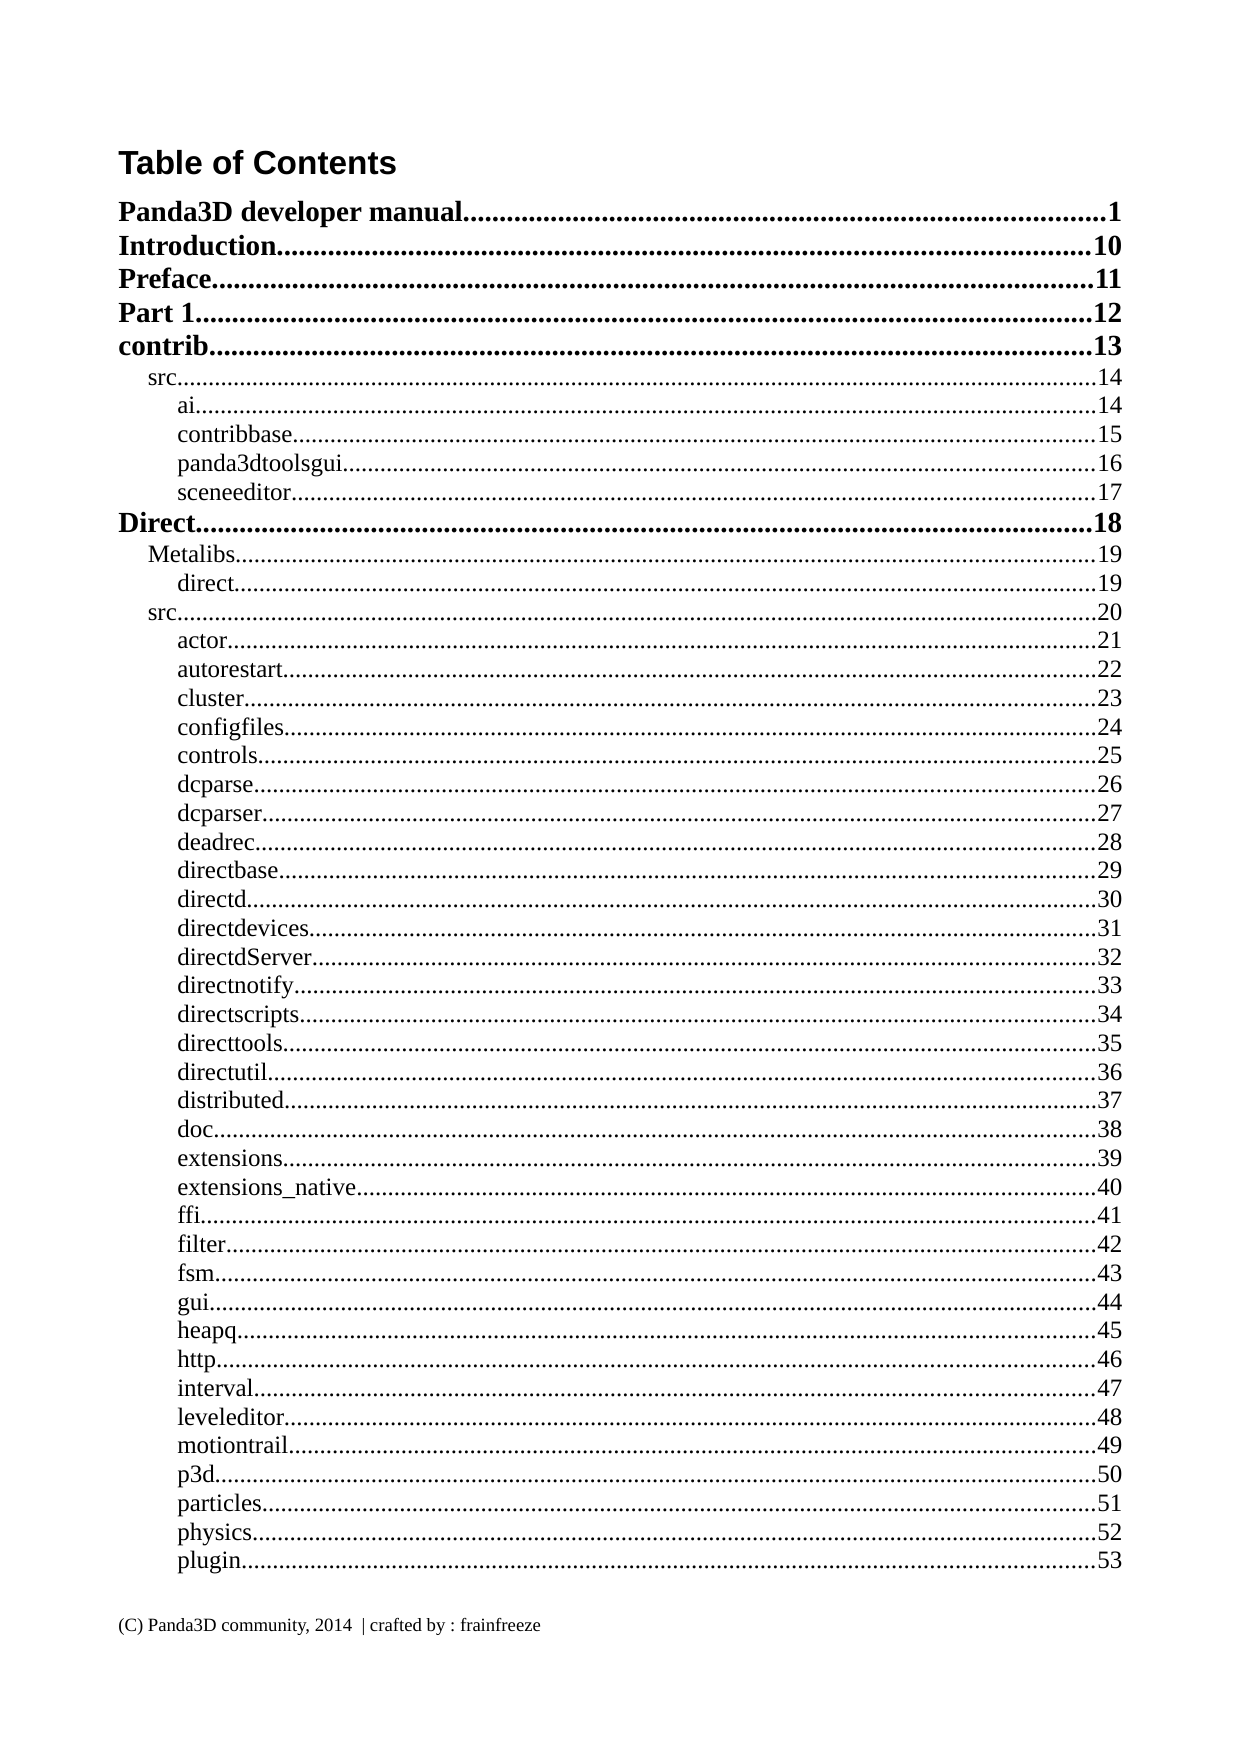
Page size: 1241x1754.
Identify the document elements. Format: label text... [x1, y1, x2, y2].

text directtools 35 [177, 1028, 1122, 1057]
text sceneeditor 17 [177, 477, 1122, 506]
text fsm 43 [177, 1258, 1122, 1287]
text extensions 39 [177, 1143, 1122, 1172]
text doc 38 [177, 1114, 1122, 1143]
text interval 47 [177, 1373, 1122, 1402]
subtitle Table of Contents [118, 143, 1122, 182]
text Part 1 12 [118, 295, 1122, 328]
text heapq 45 [177, 1315, 1122, 1344]
text Metalibs 19 [148, 539, 1122, 568]
text autorestart 22 [177, 654, 1122, 683]
text dcparse 26 [177, 769, 1122, 798]
text Preface 11 [118, 261, 1122, 295]
text directbase 29 [177, 855, 1122, 884]
text directd 30 [177, 884, 1122, 913]
text Introduction 10 [118, 228, 1122, 261]
text ai 14 [177, 391, 1122, 419]
text Direct 18 [118, 506, 1122, 539]
text physics 52 [177, 1517, 1122, 1545]
text gui 44 [177, 1287, 1122, 1315]
text directdevices 31 [177, 913, 1122, 942]
text directnotify 33 [177, 970, 1122, 999]
text filter 42 [177, 1229, 1122, 1258]
text deadrec 28 [177, 827, 1122, 855]
text directutil 36 [177, 1057, 1122, 1085]
text directdServer 32 [177, 942, 1122, 970]
text controls 25 [177, 740, 1122, 769]
text plugin 53 [177, 1545, 1122, 1574]
text motiontrail 49 [177, 1430, 1122, 1459]
text extensions_native 40 [177, 1172, 1122, 1200]
text leveleditor 48 [177, 1402, 1122, 1430]
text directscripts 34 [177, 999, 1122, 1028]
text src 14 [148, 362, 1122, 391]
text contribbase 15 [177, 419, 1122, 448]
text actor 21 [177, 625, 1122, 654]
text particles 51 [177, 1488, 1122, 1517]
text Panda3D developer manual 1 [118, 194, 1122, 228]
text ffi 41 [177, 1200, 1122, 1229]
text distributed 37 [177, 1085, 1122, 1114]
text http 46 [177, 1344, 1122, 1373]
text cluster 23 [177, 683, 1122, 712]
text dcparser 27 [177, 798, 1122, 827]
text direct 19 [177, 568, 1122, 597]
text panda3dtoolsgui 16 [177, 448, 1122, 477]
text p3d 50 [177, 1459, 1122, 1488]
text configfiles 24 [177, 712, 1122, 740]
text src 20 [148, 597, 1122, 625]
text contrib 13 [118, 328, 1122, 362]
